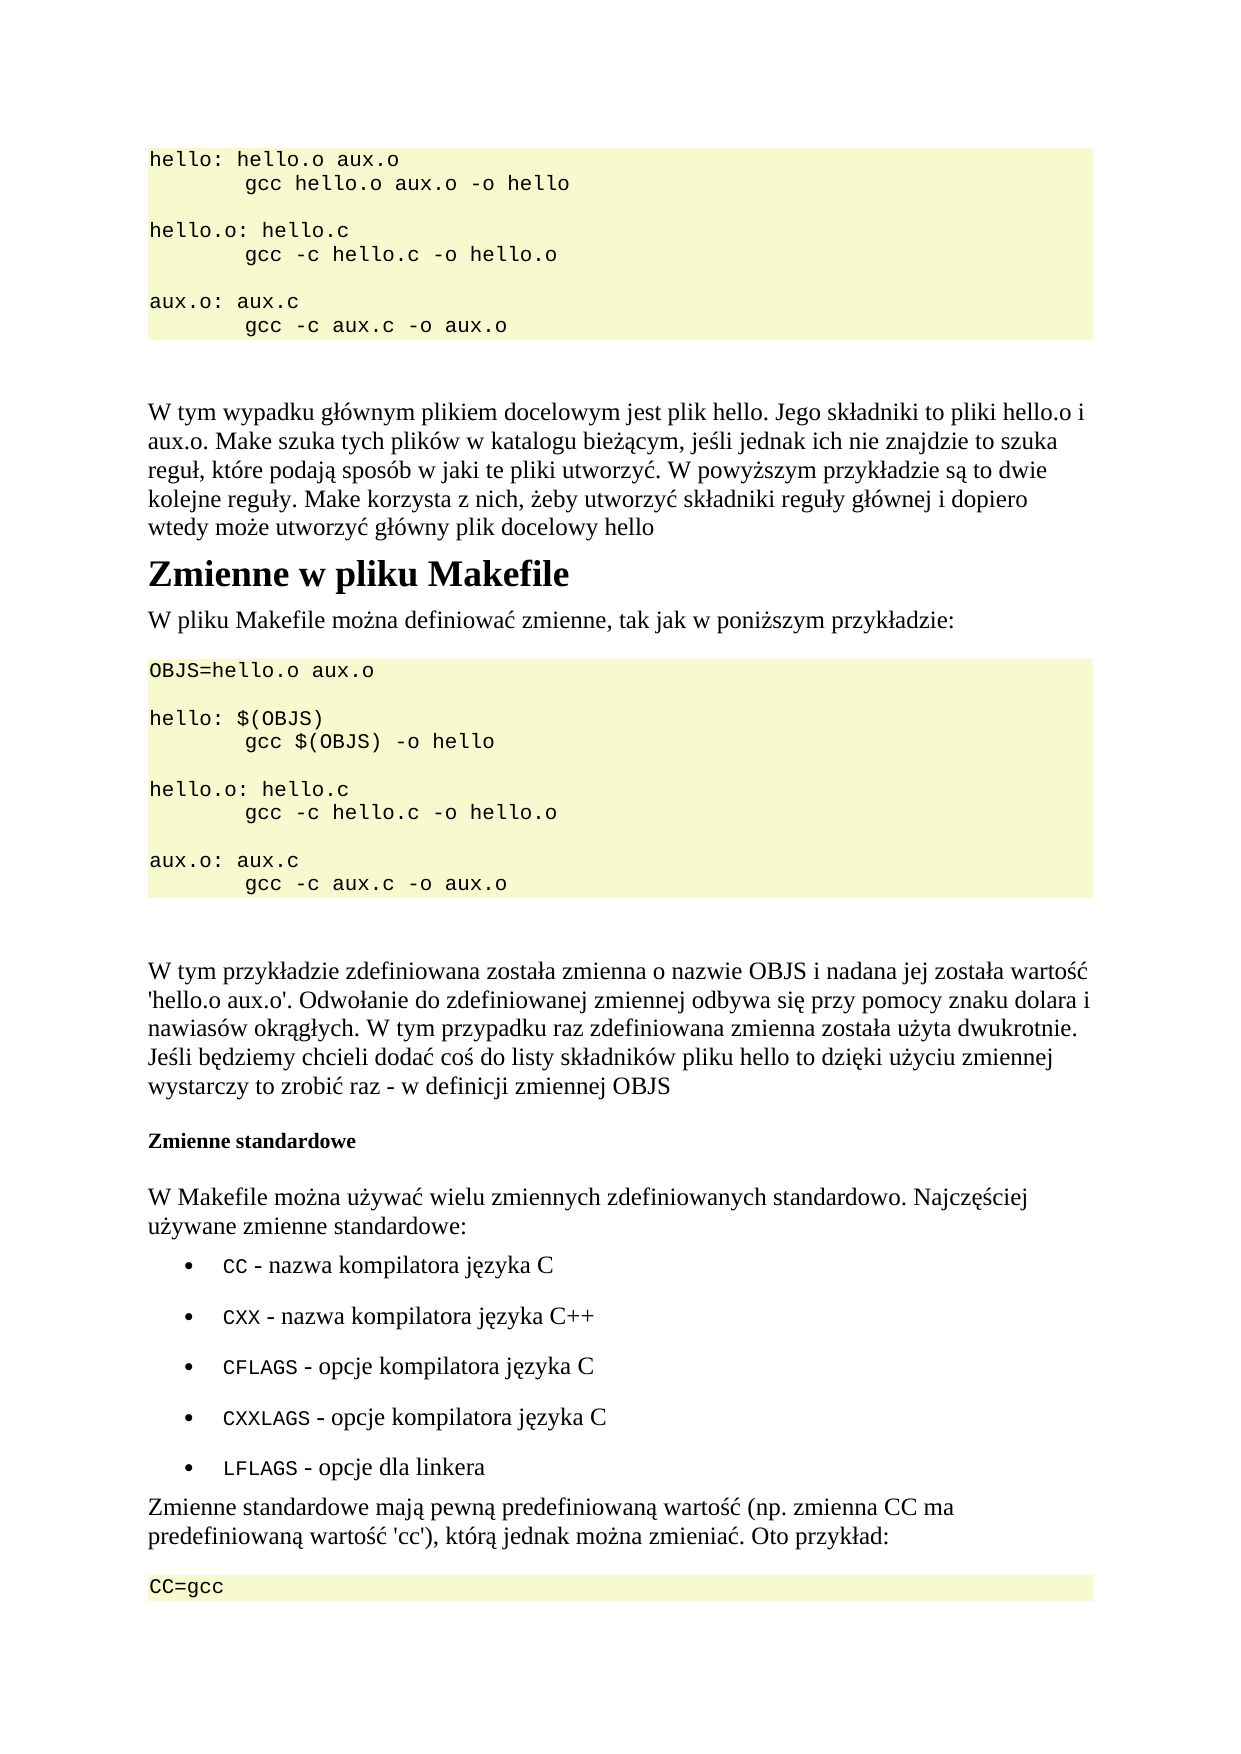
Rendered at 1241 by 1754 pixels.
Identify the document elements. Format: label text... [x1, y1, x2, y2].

list CFLAGS - opcje kompilatora języka C [185, 1351, 1093, 1381]
text W pliku Makefile można definiować zmienne, tak jak w poniższym przykładzie: [148, 605, 1093, 634]
text Zmienne standardowe mają pewną predefiniowaną wartość (np. zmienna CC ma predefiniowaną wartość 'cc'), którą jednak można zmieniać. Oto przykład: [148, 1492, 1093, 1549]
list CC - nazwa kompilatora języka C [185, 1250, 1093, 1280]
list CXX - nazwa kompilatora języka C++ [185, 1301, 1093, 1330]
text W tym przykładzie zdefiniowana została zmienna o nazwie OBJS i nadana jej została wartość 'hello.o aux.o'. Odwołanie do zdefiniowanej zmiennej odbywa się przy pomocy znaku dolara i nawiasów okrągłych. W tym przypadku raz zdefiniowana zmienna została użyta dwukrotnie. Jeśli będziemy chcieli dodać coś do listy składników pliku hello to dzięki użyciu zmiennej wystarczy to zrobić raz - w definicji zmiennej OBJS Zmienne standardowe W Makefile można używać wielu zmiennych zdefiniowanych standardowo. Najczęściej używane zmienne standardowe: [148, 898, 1093, 1240]
table_header OBJS=hello.o aux.o hello: $(OBJS) gcc $(OBJS) -o hello hello.o: hello.c gcc -c hello.c -o hello.o aux.o: aux.c gcc -c aux.c -o aux.o [148, 659, 1093, 898]
table_header CC=gcc [148, 1575, 1093, 1601]
list CXXLAGS - opcje kompilatora języka C [185, 1402, 1093, 1431]
text Zmienne w pliku Makefile [148, 552, 1093, 595]
table_header hello: hello.o aux.o gcc hello.o aux.o -o hello hello.o: hello.c gcc -c hello.c -o hello.o aux.o: aux.c gcc -c aux.c -o aux.o [148, 148, 1093, 340]
list LFLAGS - opcje dla linkera [185, 1452, 1093, 1482]
text W tym wypadku głównym plikiem docelowym jest plik hello. Jego składniki to pliki hello.o i aux.o. Make szuka tych plików w katalogu bieżącym, jeśli jednak ich nie znajdzie to szuka reguł, które podają sposób w jaki te pliki utworzyć. W powyższym przykładzie są to dwie kolejne reguły. Make korzysta z nich, żeby utworzyć składniki reguły głównej i dopiero wtedy może utworzyć główny plik docelowy hello [148, 340, 1093, 541]
